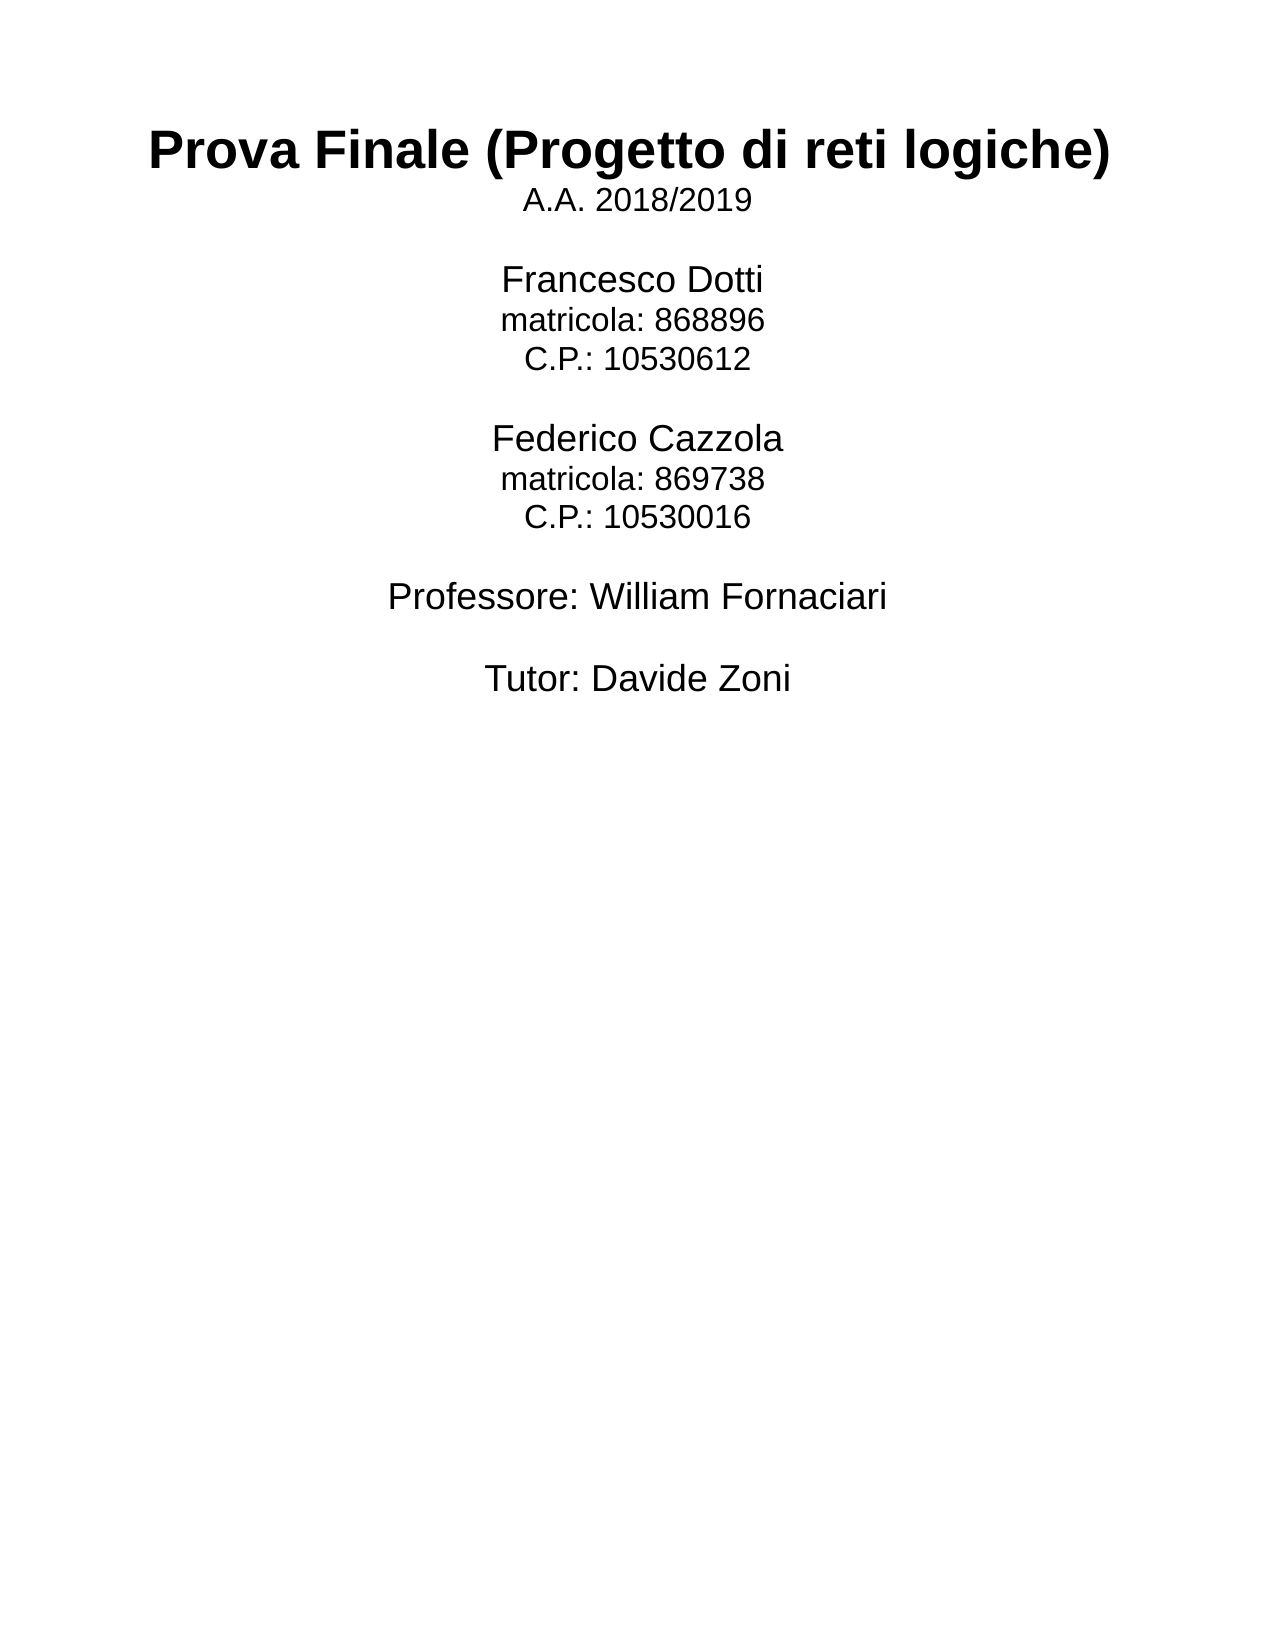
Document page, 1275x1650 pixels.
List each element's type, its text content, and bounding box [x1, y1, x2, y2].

text C.P.: 10530016 [118, 497, 1157, 536]
text Francesco Dotti [118, 257, 1157, 300]
text Prova Finale (Progetto di reti logiche) [118, 118, 1157, 180]
text matricola: 868896 [118, 300, 1157, 339]
text C.P.: 10530612 [118, 339, 1157, 377]
text Federico Cazzola [118, 416, 1157, 459]
text A.A. 2018/2019 [118, 180, 1157, 219]
text matricola: 869738 [118, 459, 1157, 497]
text Tutor: Davide Zoni [118, 656, 1157, 699]
text Professore: William Fornaciari [118, 574, 1157, 617]
